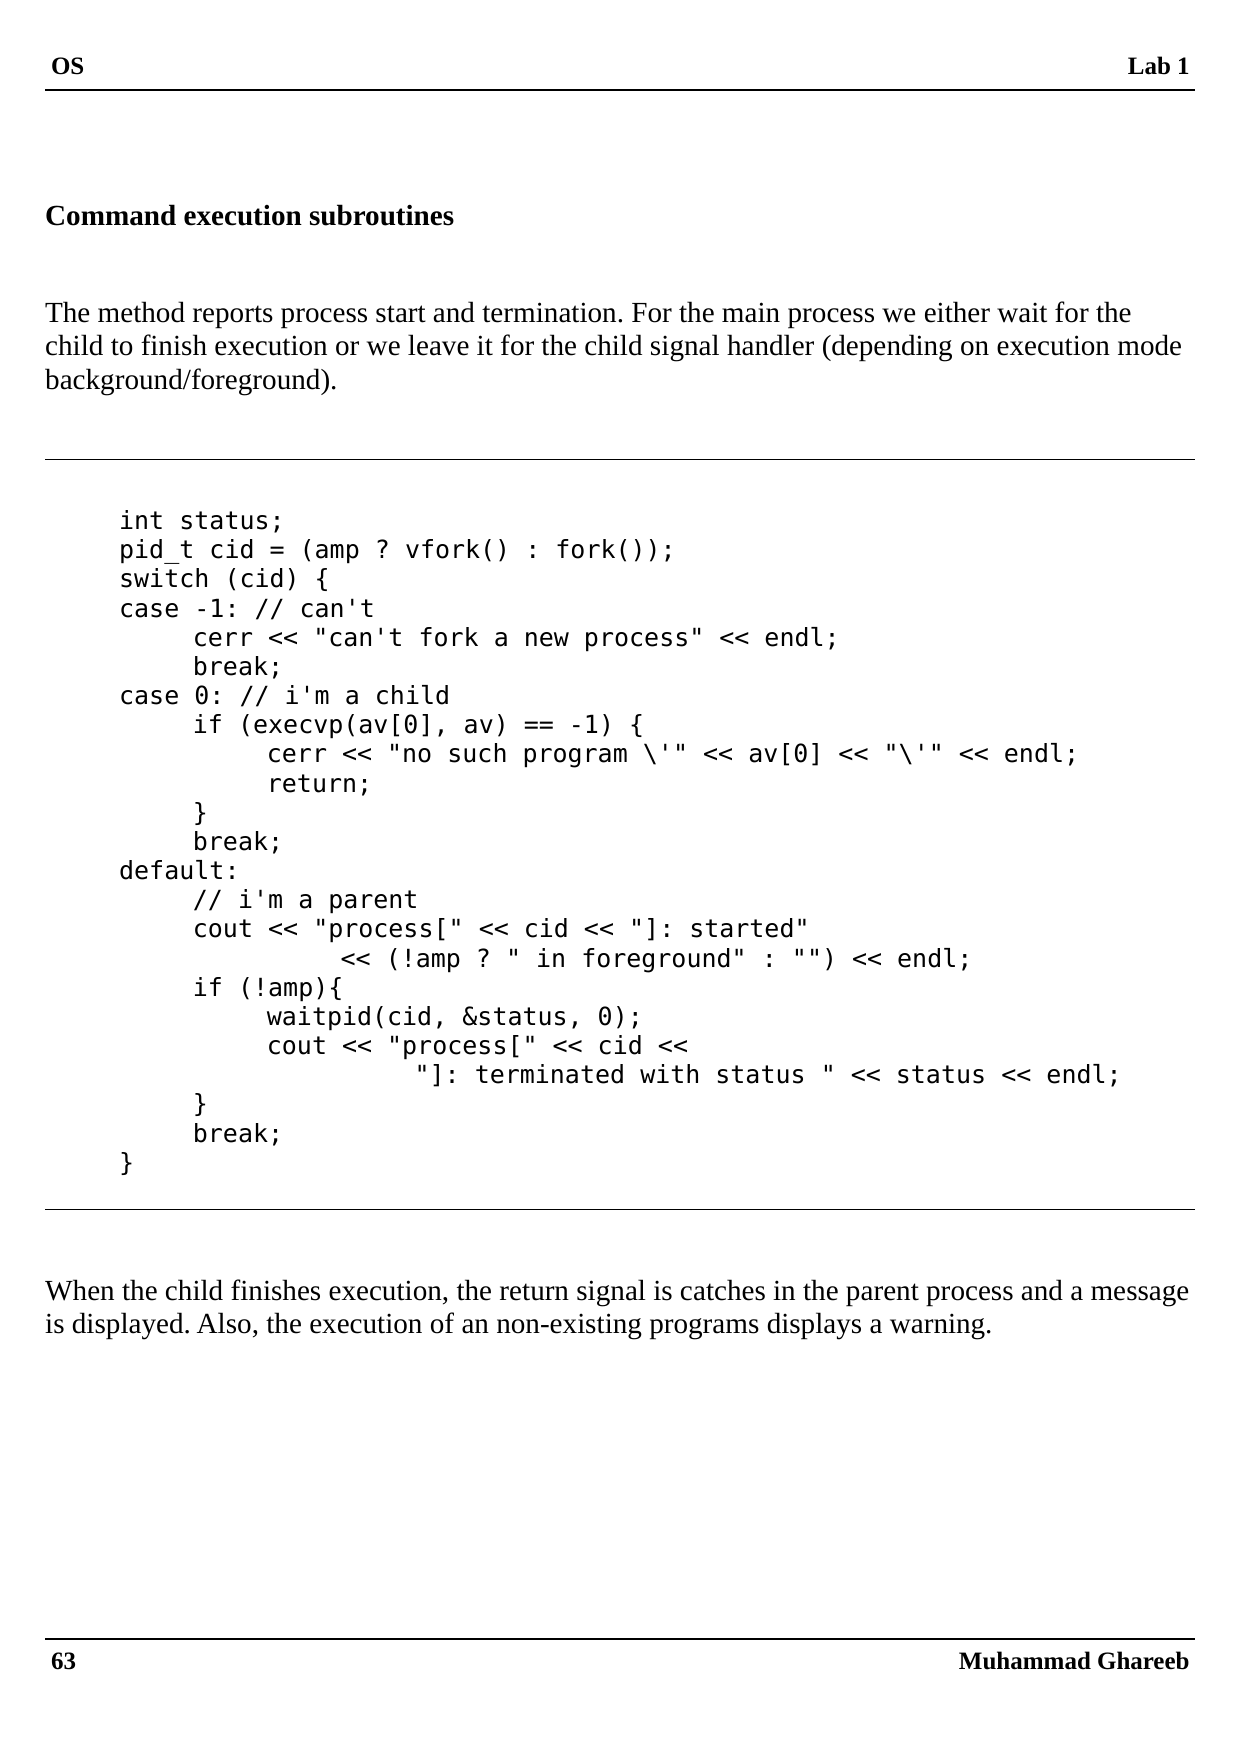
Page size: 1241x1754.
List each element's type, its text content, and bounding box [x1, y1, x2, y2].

text Command execution subroutines [45, 198, 1195, 231]
text case 0: // i'm a child [45, 678, 1195, 707]
text // i'm a parent [45, 882, 1195, 911]
text waitpid(cid, &status, 0); [45, 999, 1195, 1028]
text } [45, 1145, 1195, 1177]
text if (!amp){ [45, 970, 1195, 999]
text default: [45, 853, 1195, 882]
text The method reports process start and termination. For the main process we either wait for the child to finish execution or we leave it for the child signal handler (depending on execution mode background/foreground). [45, 295, 1195, 395]
text cerr << "can't fork a new process" << endl; [45, 620, 1195, 649]
text cout << "process[" << cid << [45, 1028, 1195, 1057]
text if (execvp(av[0], av) == -1) { [45, 707, 1195, 736]
text return; [45, 766, 1195, 795]
text } [45, 795, 1195, 824]
text "]: terminated with status " << status << endl; [45, 1057, 1195, 1086]
text pid_t cid = (amp ? vfork() : fork()); [45, 532, 1195, 561]
text cout << "process[" << cid << "]: started" [45, 911, 1195, 941]
text cerr << "no such program \'" << av[0] << "\'" << endl; [45, 736, 1195, 766]
text << (!amp ? " in foreground" : "") << endl; [45, 941, 1195, 970]
text case -1: // can't [45, 591, 1195, 620]
text switch (cid) { [45, 561, 1195, 591]
text } [45, 1086, 1195, 1116]
text When the child finishes execution, the return signal is catches in the parent process and a message is displayed. Also, the execution of an non-existing programs displays a warning. [45, 1273, 1195, 1340]
text int status; [45, 503, 1195, 532]
text break; [45, 1116, 1195, 1145]
text break; [45, 824, 1195, 853]
text break; [45, 649, 1195, 678]
